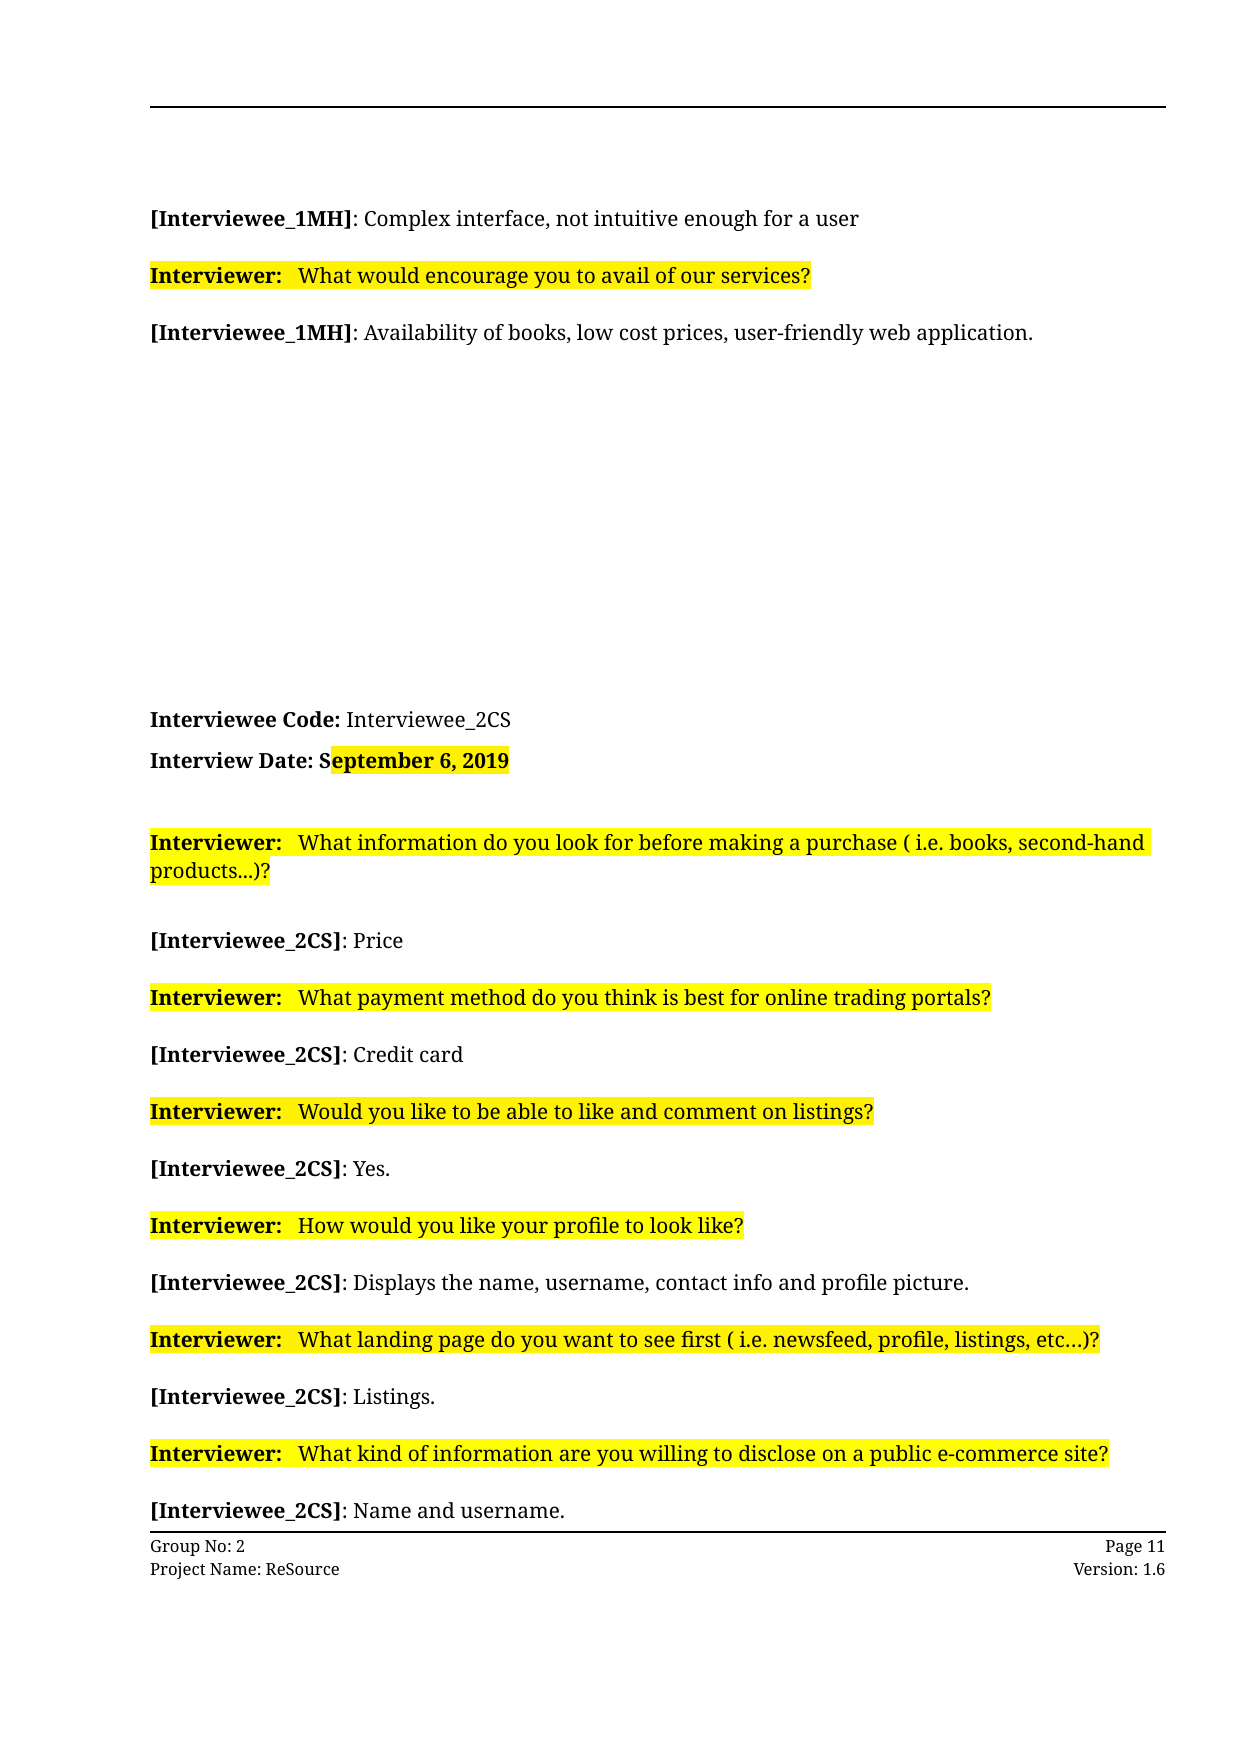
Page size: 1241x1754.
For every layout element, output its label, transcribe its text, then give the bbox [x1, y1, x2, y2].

text [Interviewee_2CS]: Price [150, 926, 1166, 954]
text [Interviewee_1MH]: Availability of books, low cost prices, user-friendly web application. [150, 318, 1166, 346]
text [Interviewee_2CS]: Credit card [150, 1040, 1166, 1068]
text [Interviewee_2CS]: Name and username. [150, 1496, 1166, 1524]
text Interviewer: How would you like your profile to look like? [150, 1211, 1166, 1239]
text [Interviewee_1MH]: Complex interface, not intuitive enough for a user [150, 204, 1166, 232]
text Interviewer: What would encourage you to avail of our services? [150, 261, 1166, 289]
text Interviewer: What landing page do you want to see first ( i.e. newsfeed, profile, listings, etc…)? [150, 1325, 1166, 1353]
text Interviewee Code: Interviewee_2CS [150, 705, 1166, 734]
text [Interviewee_2CS]: Yes. [150, 1154, 1166, 1182]
text Interview Date: September 6, 2019 [150, 746, 1166, 774]
text Interviewer: What kind of information are you willing to disclose on a public e-commerce site? [150, 1439, 1166, 1467]
text [Interviewee_2CS]: Listings. [150, 1382, 1166, 1411]
text Interviewer: What information do you look for before making a purchase ( i.e. books, second-hand products...)? [150, 828, 1166, 885]
text [Interviewee_2CS]: Displays the name, username, contact info and profile picture. [150, 1268, 1166, 1296]
text Interviewer: Would you like to be able to like and comment on listings? [150, 1097, 1166, 1125]
text Interviewer: What payment method do you think is best for online trading portals? [150, 983, 1166, 1011]
